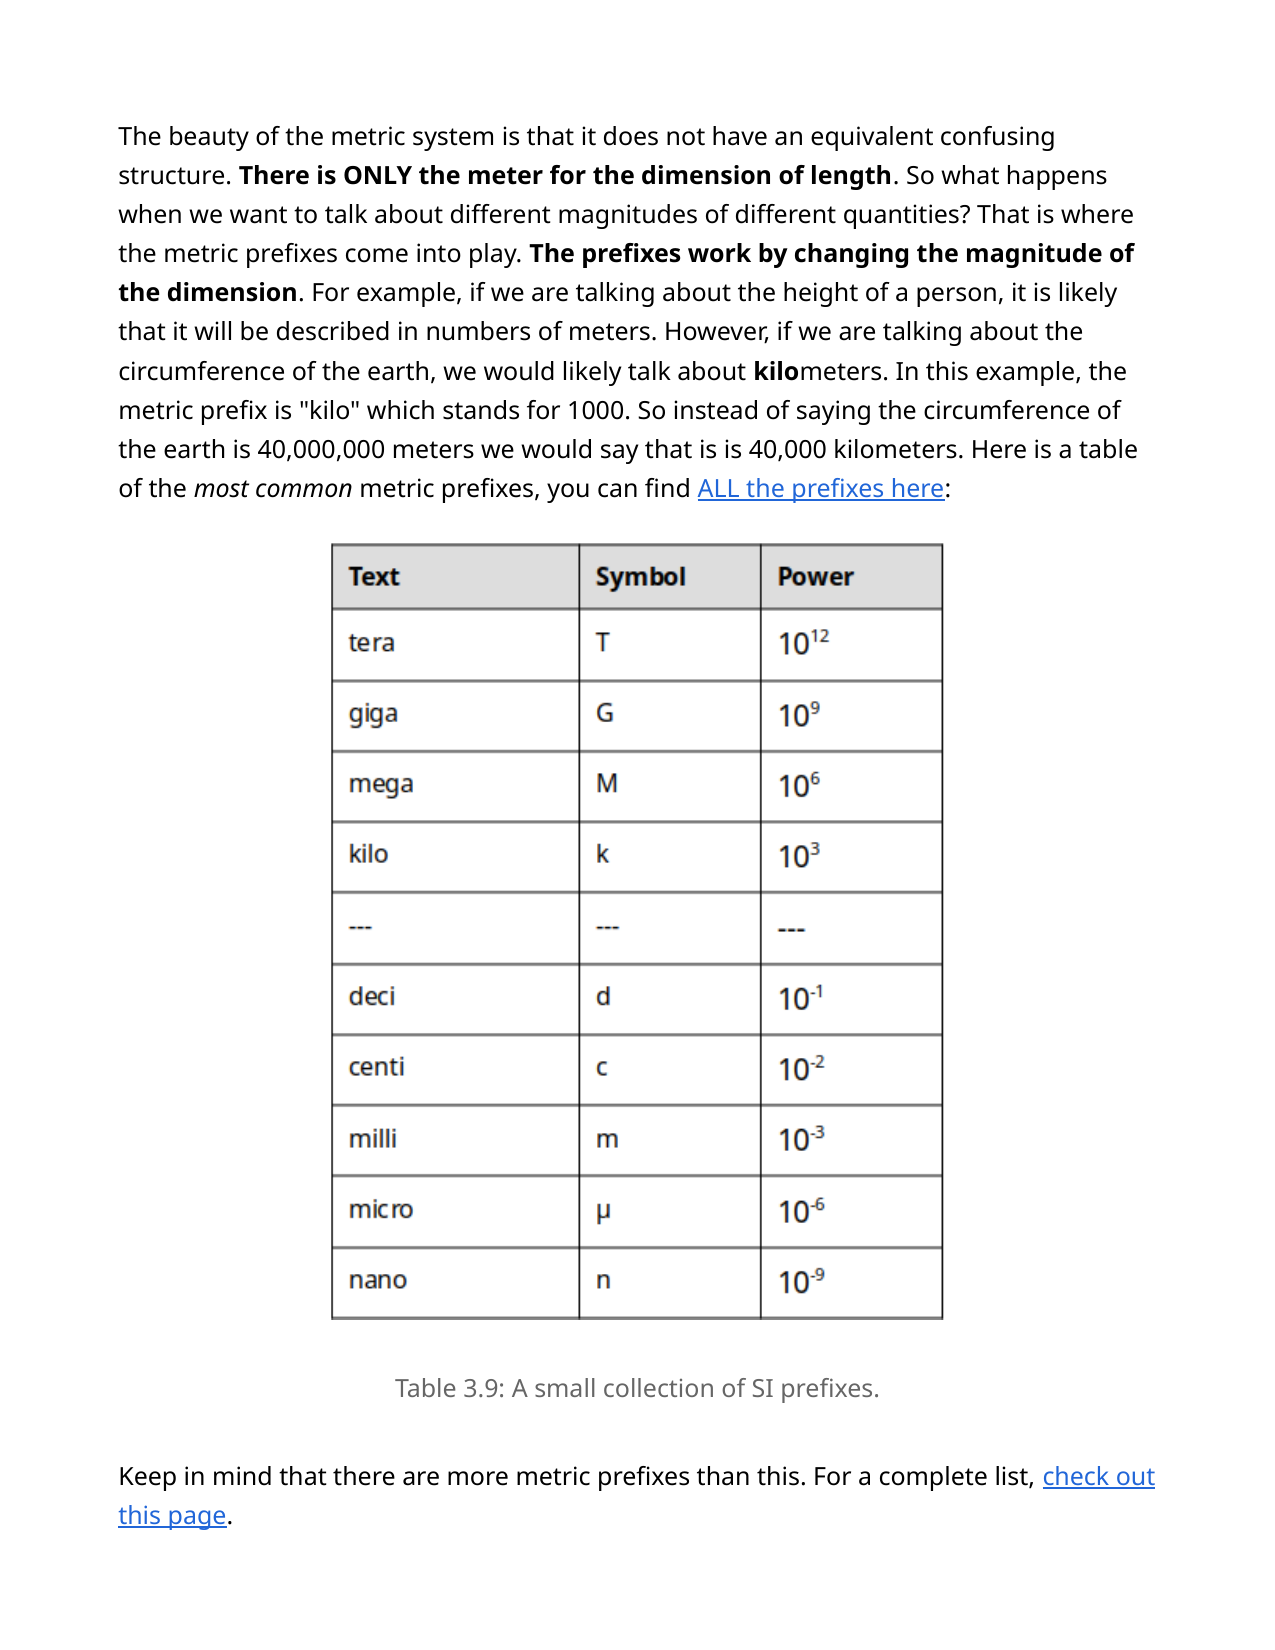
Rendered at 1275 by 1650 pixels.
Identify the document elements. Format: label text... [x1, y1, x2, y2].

text Table 3.9: A small collection of SI prefixes. [118, 1371, 1157, 1404]
text The beauty of the metric system is that it does not have an equivalent confusing structure. There is ONLY the meter for the dimension of length. So what happens when we want to talk about different magnitudes of different quantities? That is where the metric prefixes come into play. The prefixes work by changing the magnitude of the dimension. For example, if we are talking about the height of a person, it is likely that it will be described in numbers of meters. However, if we are talking about the circumference of the earth, we would likely talk about kilometers. In this example, the metric prefix is "kilo" which stands for 1000. So instead of saying the circumference of the earth is 40,000,000 meters we would say that is is 40,000 kilometers. Here is a table of the most common metric prefixes, you can find ALL the prefixes here: [118, 118, 1157, 505]
text Keep in mind that there are more metric prefixes than this. For a complete list, check out this page. [118, 1458, 1157, 1532]
picture [330, 542, 945, 1320]
